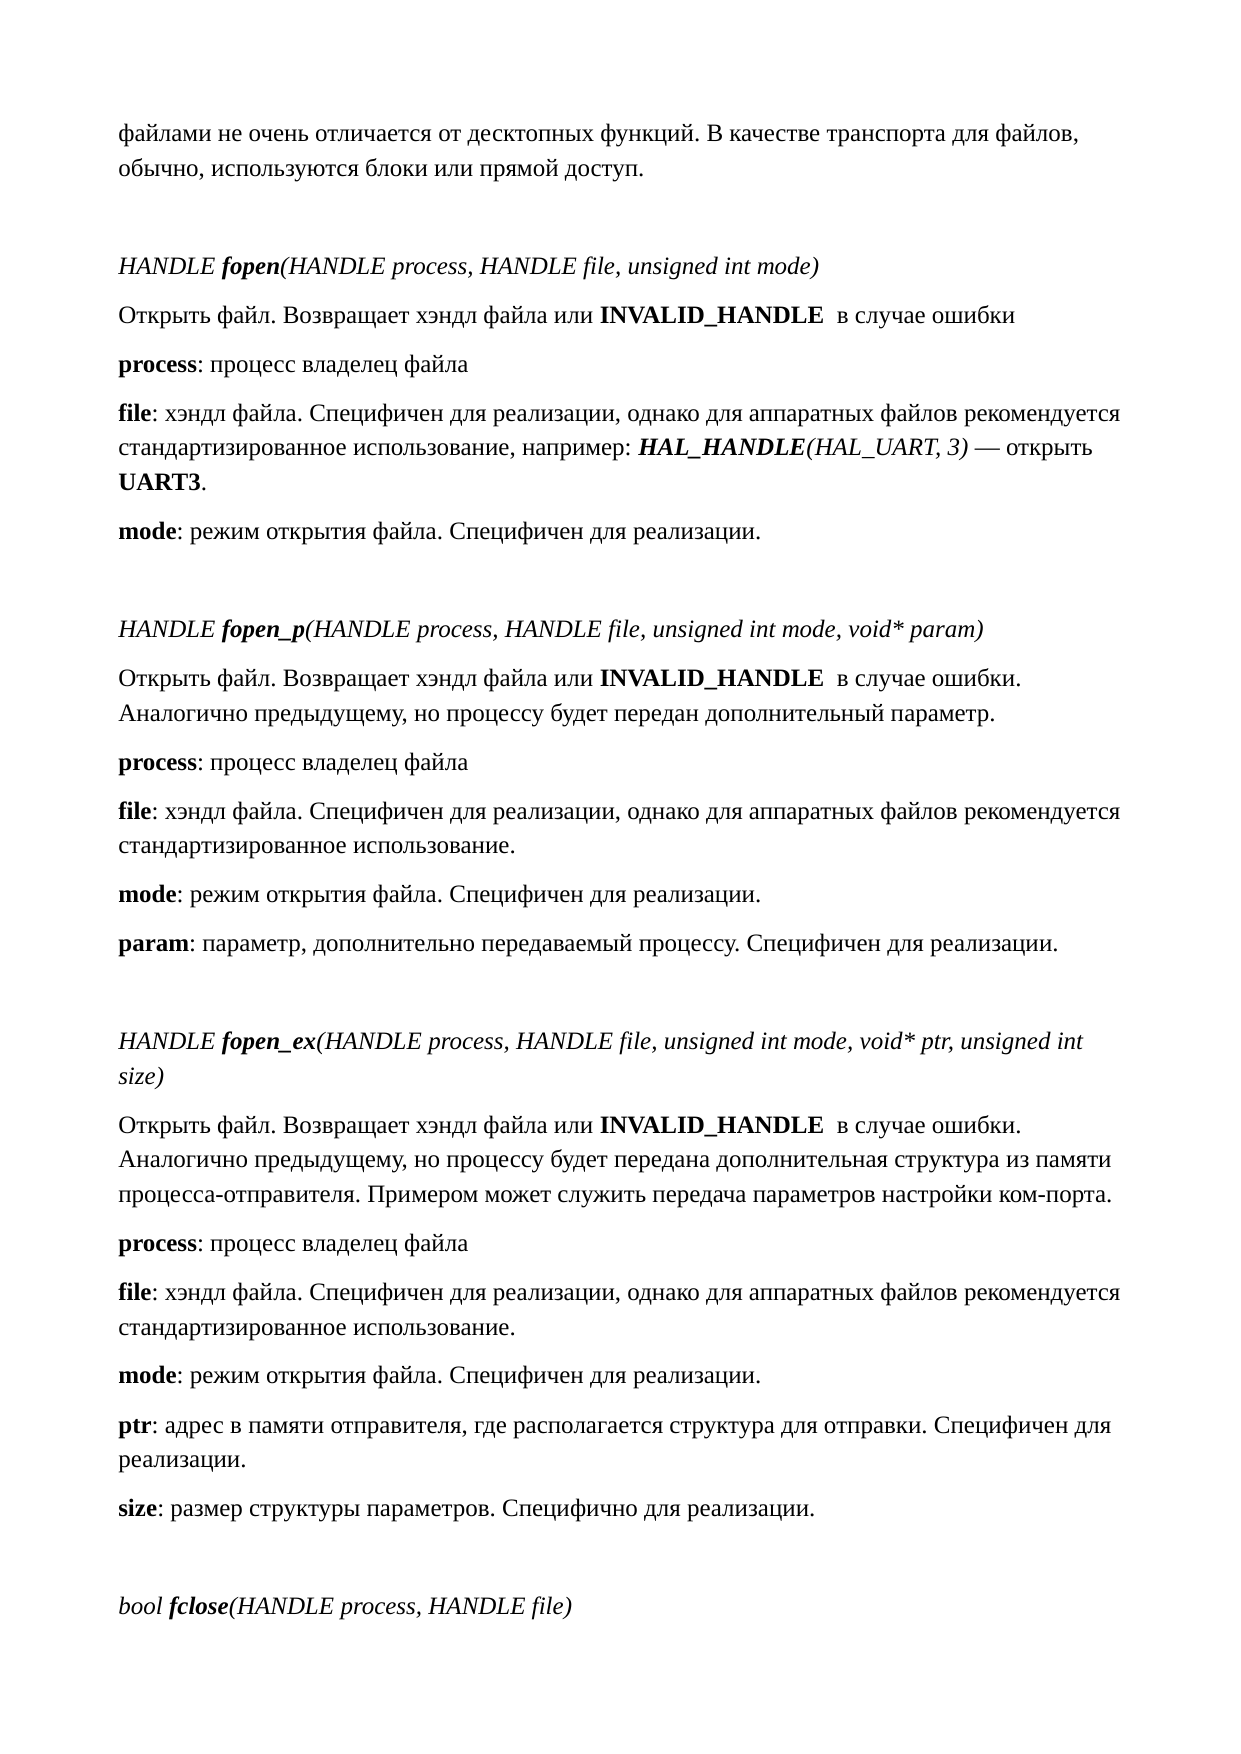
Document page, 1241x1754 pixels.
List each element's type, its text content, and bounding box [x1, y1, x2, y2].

text Открыть файл. Возвращает хэндл файла или INVALID_HANDLE в случае ошибки. Аналогично предыдущему, но процессу будет передана дополнительная структура из памяти процесса-отправителя. Примером может служить передача параметров настройки ком-порта. [118, 1110, 1122, 1208]
text ptr: адрес в памяти отправителя, где располагается структура для отправки. Специфичен для реализации. [118, 1410, 1122, 1473]
text bool fclose(HANDLE process, HANDLE file) [118, 1591, 1122, 1620]
text process: процесс владелец файла [118, 747, 1122, 775]
text Открыть файл. Возвращает хэндл файла или INVALID_HANDLE в случае ошибки. Аналогично предыдущему, но процессу будет передан дополнительный параметр. [118, 663, 1122, 726]
text mode: режим открытия файла. Специфичен для реализации. [118, 516, 1122, 545]
text mode: режим открытия файла. Специфичен для реализации. [118, 1361, 1122, 1389]
text param: параметр, дополнительно передаваемый процессу. Специфичен для реализации. [118, 928, 1122, 957]
text process: процесс владелец файла [118, 1228, 1122, 1257]
text HANDLE fopen_ex(HANDLE process, HANDLE file, unsigned int mode, void* ptr, unsigned int size) [118, 1026, 1122, 1090]
text Открыть файл. Возвращает хэндл файла или INVALID_HANDLE в случае ошибки [118, 300, 1122, 328]
text process: процесс владелец файла [118, 349, 1122, 378]
text file: хэндл файла. Специфичен для реализации, однако для аппаратных файлов рекомендуется стандартизированное использование. [118, 1277, 1122, 1340]
text size: размер структуры параметров. Специфично для реализации. [118, 1493, 1122, 1522]
text файлами не очень отличается от десктопных функций. В качестве транспорта для файлов, обычно, используются блоки или прямой доступ. [118, 118, 1122, 181]
text file: хэндл файла. Специфичен для реализации, однако для аппаратных файлов рекомендуется стандартизированное использование, например: HAL_HANDLE(HAL_UART, 3) — открыть UART3. [118, 398, 1122, 496]
text mode: режим открытия файла. Специфичен для реализации. [118, 879, 1122, 908]
text HANDLE fopen_p(HANDLE process, HANDLE file, unsigned int mode, void* param) [118, 614, 1122, 643]
text HANDLE fopen(HANDLE process, HANDLE file, unsigned int mode) [118, 251, 1122, 279]
text file: хэндл файла. Специфичен для реализации, однако для аппаратных файлов рекомендуется стандартизированное использование. [118, 796, 1122, 859]
